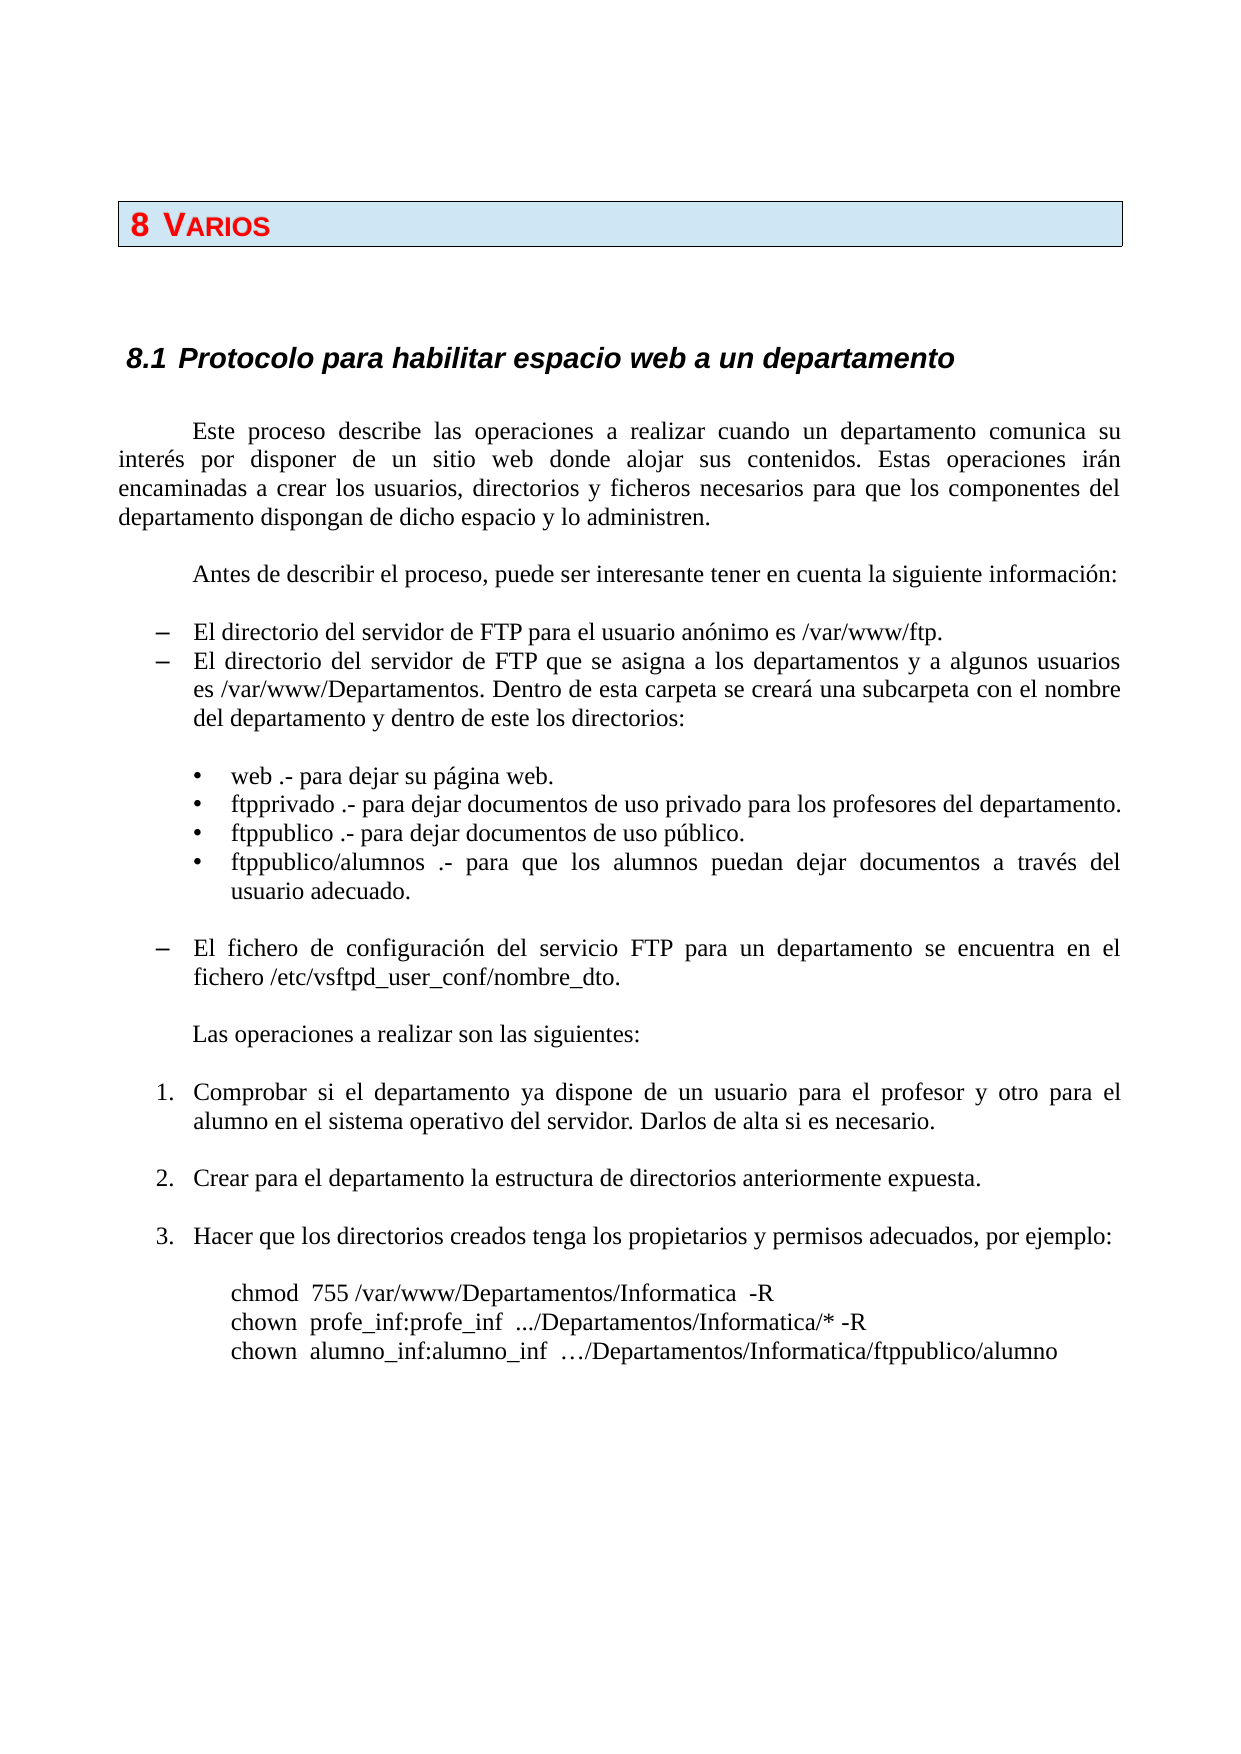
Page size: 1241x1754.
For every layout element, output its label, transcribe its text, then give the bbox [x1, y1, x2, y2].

list chown profe_inf:profe_inf .../Departamentos/Informatica/* -R [193, 1307, 1122, 1336]
subtitle Protocolo para habilitar espacio web a un departamento [118, 341, 1122, 374]
list El fichero de configuración del servicio FTP para un departamento se encuentra en el fichero /etc/vsftpd_user_conf/nombre_dto. [156, 933, 1122, 991]
text Las operaciones a realizar son las siguientes: [118, 1019, 1122, 1048]
list Comprobar si el departamento ya dispone de un usuario para el profesor y otro para el alumno en el sistema operativo del servidor. Darlos de alta si es necesario. [156, 1077, 1122, 1134]
subtitle Varios [119, 202, 1122, 246]
list ftppublico/alumnos .- para que los alumnos puedan dejar documentos a través del usuario adecuado. [193, 847, 1122, 904]
list Crear para el departamento la estructura de directorios anteriormente expuesta. [156, 1163, 1122, 1192]
list Hacer que los directorios creados tenga los propietarios y permisos adecuados, por ejemplo: [156, 1221, 1122, 1249]
list El directorio del servidor de FTP que se asigna a los departamentos y a algunos usuarios es /var/www/Departamentos. Dentro de esta carpeta se creará una subcarpeta con el nombre del departamento y dentro de este los directorios: [156, 646, 1122, 732]
list chmod 755 /var/www/Departamentos/Informatica -R [193, 1278, 1122, 1307]
text Este proceso describe las operaciones a realizar cuando un departamento comunica su interés por disponer de un sitio web donde alojar sus contenidos. Estas operaciones irán encaminadas a crear los usuarios, directorios y ficheros necesarios para que los componentes del departamento dispongan de dicho espacio y lo administren. [118, 416, 1122, 531]
list ftppublico .- para dejar documentos de uso público. [193, 818, 1122, 847]
list web .- para dejar su página web. [193, 761, 1122, 789]
list El directorio del servidor de FTP para el usuario anónimo es /var/www/ftp. [156, 617, 1122, 646]
text Antes de describir el proceso, puede ser interesante tener en cuenta la siguiente información: [118, 559, 1122, 588]
list chown alumno_inf:alumno_inf …/Departamentos/Informatica/ftppublico/alumno [193, 1336, 1122, 1364]
list ftpprivado .- para dejar documentos de uso privado para los profesores del departamento. [193, 789, 1122, 818]
